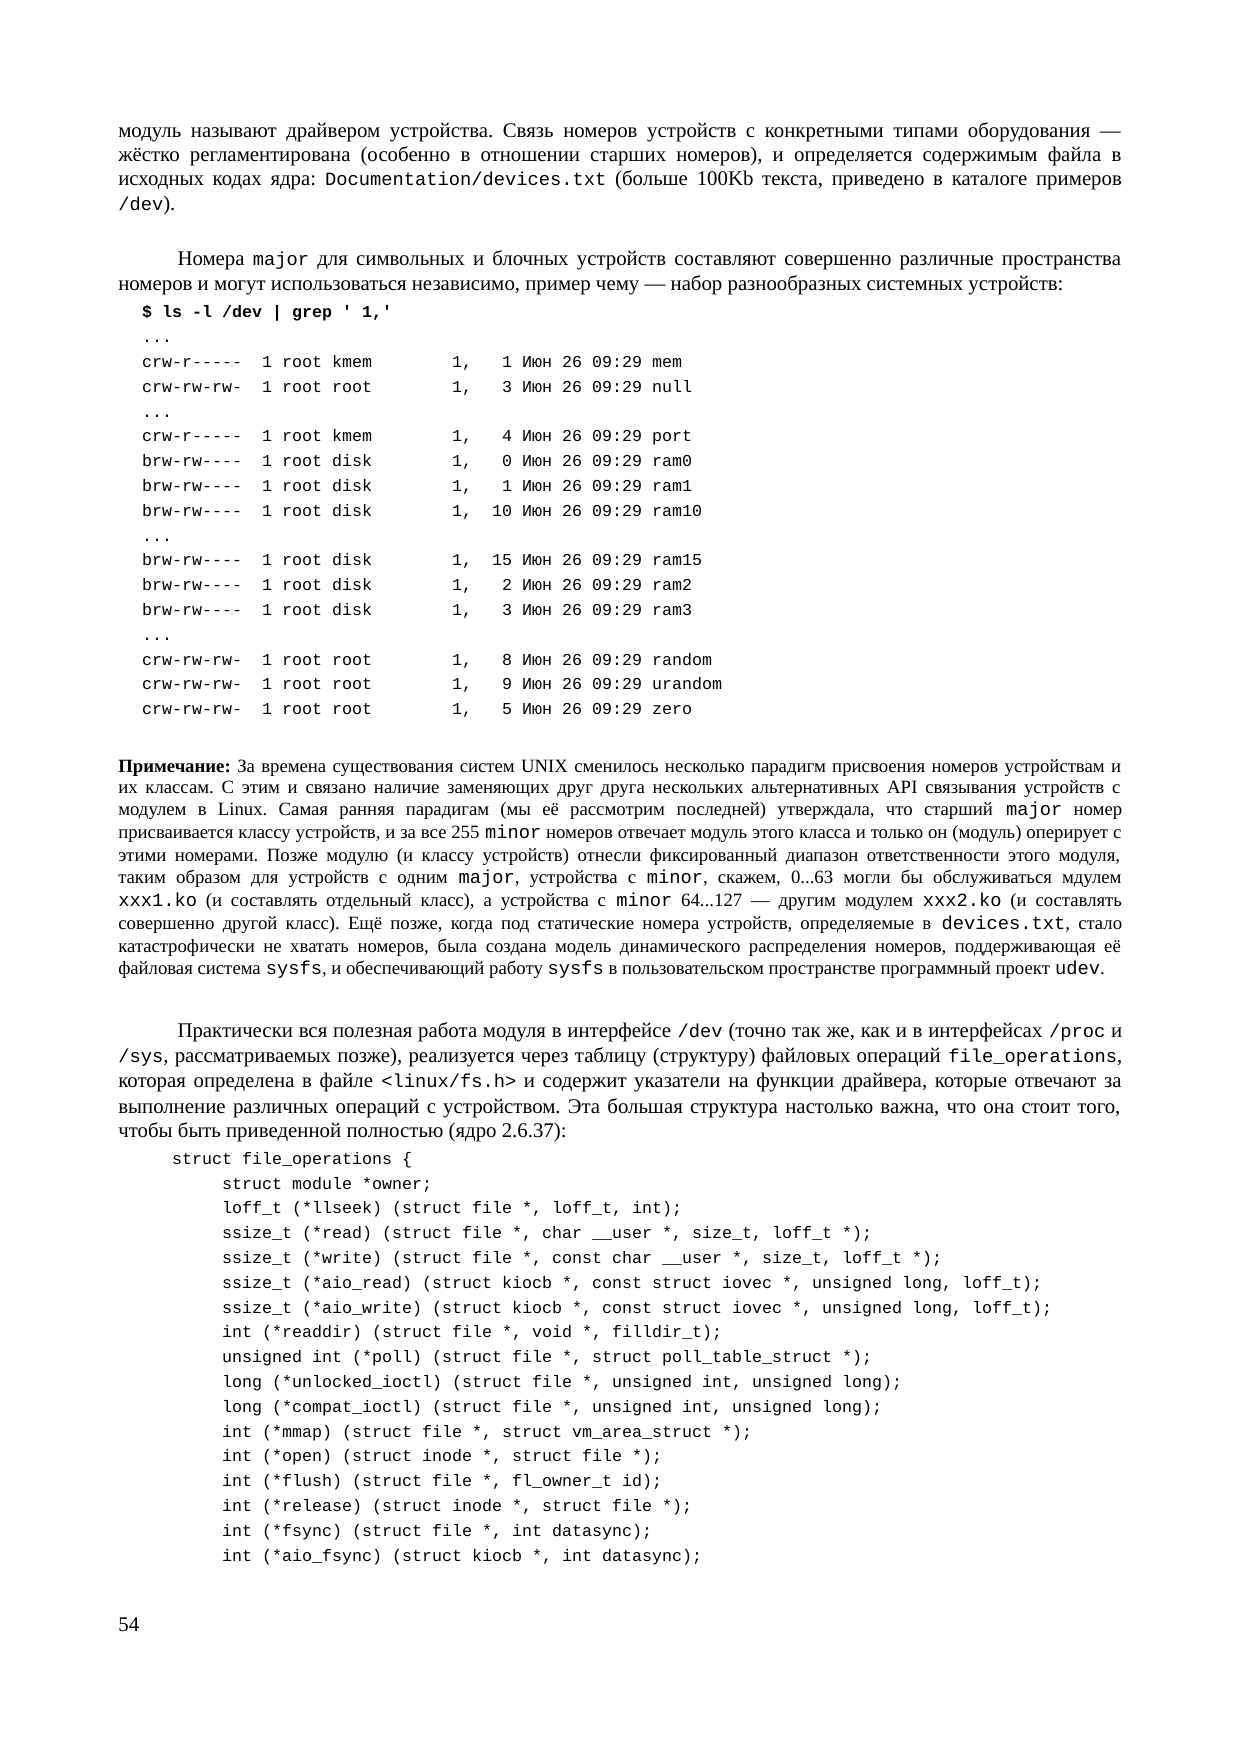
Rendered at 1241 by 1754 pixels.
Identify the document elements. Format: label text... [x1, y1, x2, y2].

text ssize_t (*aio_read) (struct kiocb *, const struct iovec *, unsigned long, loff_t); [142, 1274, 1122, 1293]
text модуль называют драйвером устройства. Связь номеров устройств с конкретными типами оборудования — жёстко регламентирована (особенно в отношении старших номеров), и определяется содержимым файла в исходных кодах ядра: Documentation/devices.txt (больше 100Kb текста, приведено в каталоге примеров /dev). [118, 118, 1122, 216]
text int (*fsync) (struct file *, int datasync); [142, 1522, 1122, 1541]
text brw-rw---- 1 root disk 1, 2 Июн 26 09:29 ram2 [142, 577, 1122, 596]
text Практически вся полезная работа модуля в интерфейсе /dev (точно так же, как и в интерфейсах /proc и /sys, рассматриваемых позже), реализуется через таблицу (структуру) файловых операций file_operations, которая определена в файле <linux/fs.h> и содержит указатели на функции драйвера, которые отвечают за выполнение различных операций с устройством. Эта большая структура настолько важна, что она стоит того, чтобы быть приведенной полностью (ядро 2.6.37): [118, 1018, 1122, 1142]
text crw-rw-rw- 1 root root 1, 5 Июн 26 09:29 zero [142, 701, 1122, 719]
text $ ls -l /dev | grep ' 1,' [142, 304, 1122, 323]
text crw-r----- 1 root kmem 1, 4 Июн 26 09:29 port [142, 428, 1122, 447]
text int (*release) (struct inode *, struct file *); [142, 1498, 1122, 1516]
text crw-rw-rw- 1 root root 1, 3 Июн 26 09:29 null [142, 378, 1122, 397]
text brw-rw---- 1 root disk 1, 0 Июн 26 09:29 ram0 [142, 453, 1122, 472]
text ... [142, 626, 1122, 645]
text Номера major для символьных и блочных устройств составляют совершенно различные пространства номеров и могут использоваться независимо, пример чему — набор разнообразных системных устройств: [118, 246, 1122, 295]
text ssize_t (*read) (struct file *, char __user *, size_t, loff_t *); [142, 1225, 1122, 1244]
text loff_t (*llseek) (struct file *, loff_t, int); [142, 1200, 1122, 1219]
text brw-rw---- 1 root disk 1, 3 Июн 26 09:29 ram3 [142, 601, 1122, 620]
text crw-rw-rw- 1 root root 1, 9 Июн 26 09:29 urandom [142, 676, 1122, 695]
text ... [142, 403, 1122, 422]
text brw-rw---- 1 root disk 1, 15 Июн 26 09:29 ram15 [142, 552, 1122, 571]
text int (*readdir) (struct file *, void *, filldir_t); [142, 1324, 1122, 1343]
text long (*unlocked_ioctl) (struct file *, unsigned int, unsigned long); [142, 1374, 1122, 1392]
text brw-rw---- 1 root disk 1, 1 Июн 26 09:29 ram1 [142, 477, 1122, 496]
text ... [142, 329, 1122, 348]
text Примечание: За времена существования систем UNIX сменилось несколько парадигм присвоения номеров устройствам и их классам. С этим и связано наличие заменяющих друг друга нескольких альтернативных API связывания устройств с модулем в Linux. Самая ранняя парадигам (мы её рассмотрим последней) утверждала, что старший major номер присваивается классу устройств, и за все 255 minor номеров отвечает модуль этого класса и только он (модуль) оперирует с этими номерами. Позже модулю (и классу устройств) отнесли фиксированный диапазон ответственности этого модуля, таким образом для устройств с одним major, устройства с minor, скажем, 0...63 могли бы обслуживаться мдулем xxx1.ko (и составлять отдельный класс), а устройства с minor 64...127 — другим модулем xxx2.ko (и составлять совершенно другой класс). Ещё позже, когда под статические номера устройств, определяемые в devices.txt, стало катастрофически не хватать номеров, была создана модель динамического распределения номеров, поддерживающая её файловая система sysfs, и обеспечивающий работу sysfs в пользовательском пространстве программный проект udev. [118, 755, 1122, 980]
text crw-r----- 1 root kmem 1, 1 Июн 26 09:29 mem [142, 353, 1122, 372]
text int (*open) (struct inode *, struct file *); [142, 1448, 1122, 1467]
text unsigned int (*poll) (struct file *, struct poll_table_struct *); [142, 1349, 1122, 1368]
text brw-rw---- 1 root disk 1, 10 Июн 26 09:29 ram10 [142, 502, 1122, 521]
text ssize_t (*write) (struct file *, const char __user *, size_t, loff_t *); [142, 1250, 1122, 1268]
text struct module *owner; [142, 1175, 1122, 1194]
text ssize_t (*aio_write) (struct kiocb *, const struct iovec *, unsigned long, loff_t); [142, 1299, 1122, 1318]
text int (*mmap) (struct file *, struct vm_area_struct *); [142, 1423, 1122, 1442]
text crw-rw-rw- 1 root root 1, 8 Июн 26 09:29 random [142, 651, 1122, 670]
text int (*aio_fsync) (struct kiocb *, int datasync); [142, 1547, 1122, 1566]
text long (*compat_ioctl) (struct file *, unsigned int, unsigned long); [142, 1398, 1122, 1417]
text struct file_operations { [142, 1151, 1122, 1169]
text ... [142, 527, 1122, 546]
text int (*flush) (struct file *, fl_owner_t id); [142, 1473, 1122, 1492]
